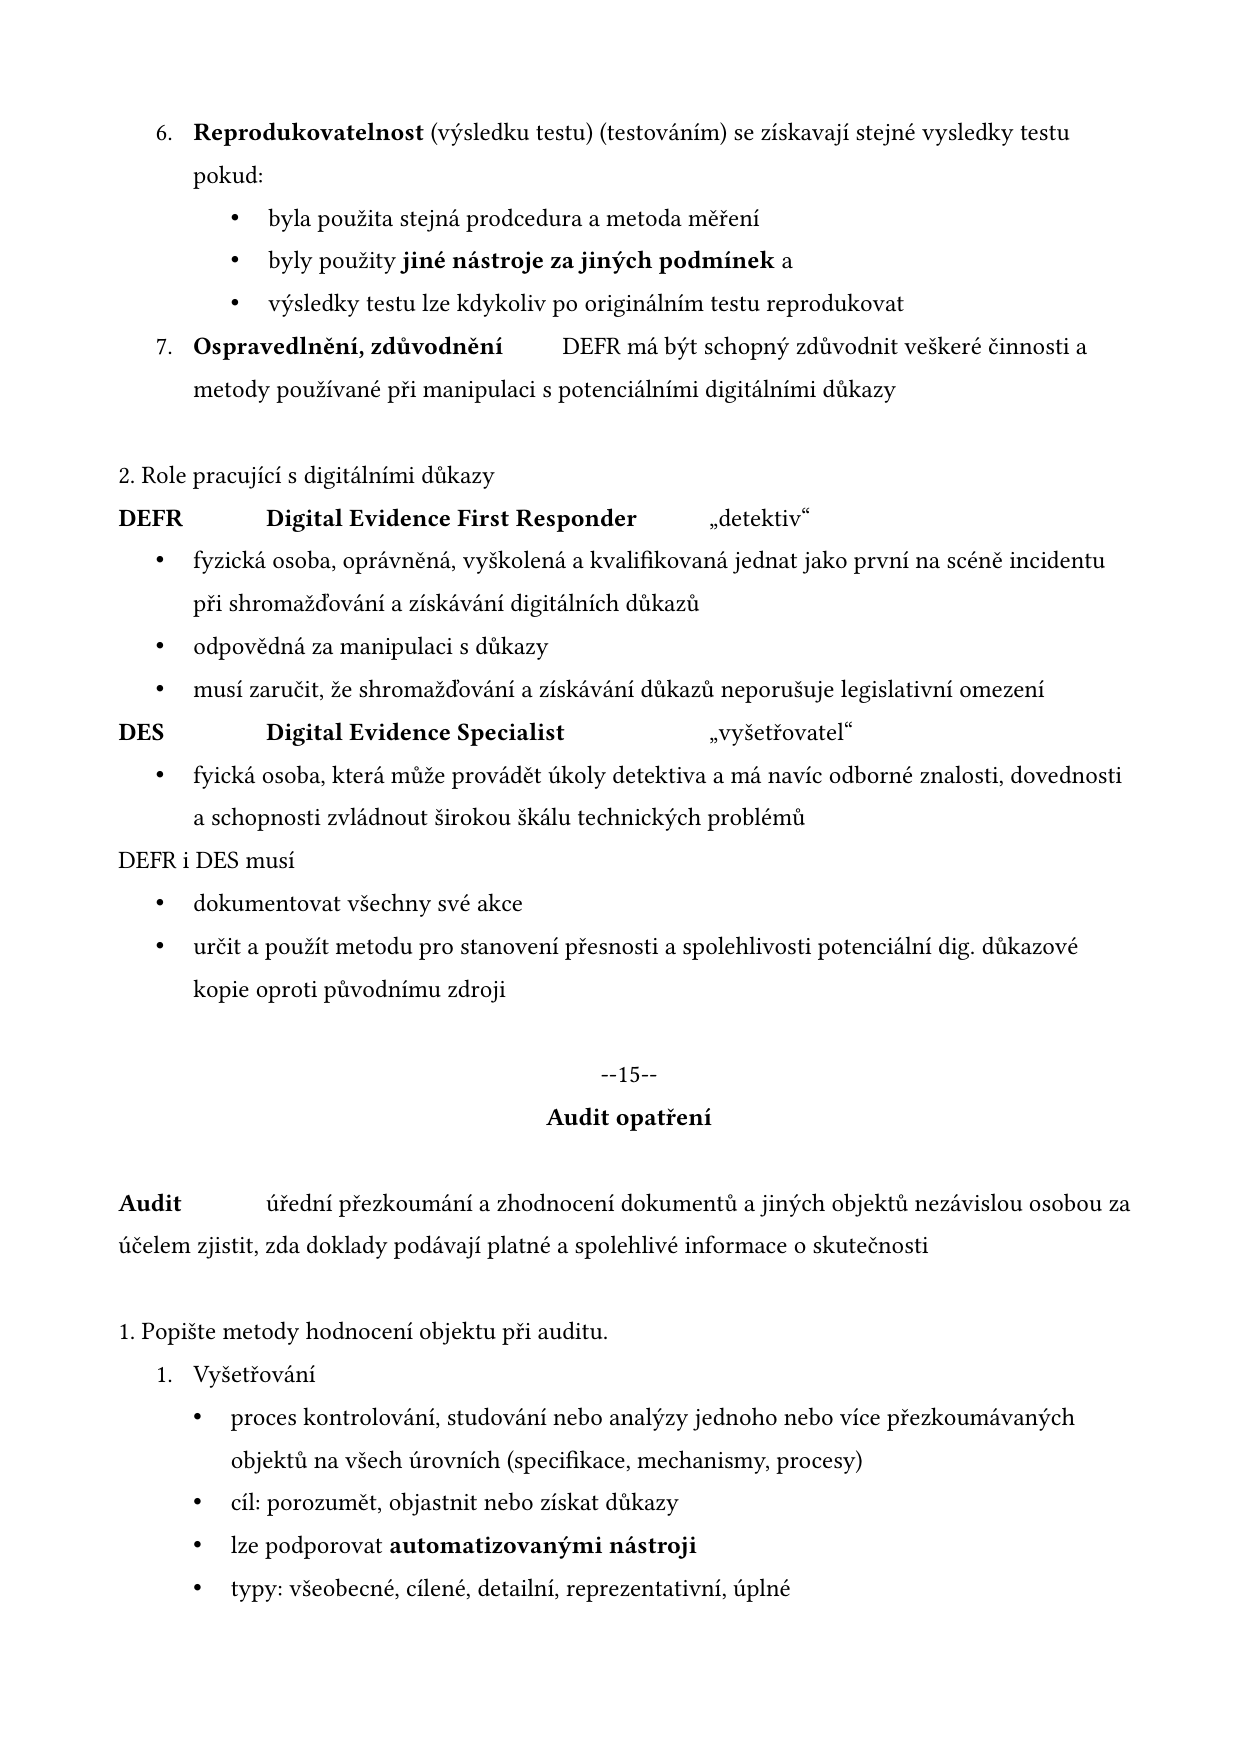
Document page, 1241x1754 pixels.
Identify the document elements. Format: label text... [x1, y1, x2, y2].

list byly použity jiné nástroje za jiných podmínek a [231, 247, 1139, 275]
text DEFR Digital Evidence First Responder „detektiv“ [118, 504, 1139, 532]
list fyzická osoba, oprávněná, vyškolená a kvalifikovaná jednat jako první na scéně incidentu při shromažďování a získávání digitálních důkazů [156, 547, 1139, 618]
text Audit opatření [118, 1103, 1139, 1132]
list byla použita stejná prodcedura a metoda měření [231, 204, 1139, 232]
text --15-- [118, 1060, 1139, 1089]
list výsledky testu lze kdykoliv po originálním testu reprodukovat [231, 289, 1139, 318]
list Ospravedlnění, zdůvodnění DEFR má být schopný zdůvodnit veškeré činnosti a metody používané při manipulaci s potenciálními digitálními důkazy [156, 332, 1139, 403]
text 2. Role pracující s digitálními důkazy [118, 461, 1139, 489]
text DEFR i DES musí [118, 846, 1139, 875]
list cíl: porozumět, objastnit nebo získat důkazy [193, 1488, 1139, 1517]
list fyická osoba, která může provádět úkoly detektiva a má navíc odborné znalosti, dovednosti a schopnosti zvládnout širokou škálu technických problémů [156, 761, 1139, 832]
list proces kontrolování, studování nebo analýzy jednoho nebo více přezkoumávaných objektů na všech úrovních (specifikace, mechanismy, procesy) [193, 1403, 1139, 1474]
list odpovědná za manipulaci s důkazy [156, 632, 1139, 661]
list určit a použít metodu pro stanovení přesnosti a spolehlivosti potenciální dig. důkazové kopie oproti původnímu zdroji [156, 932, 1139, 1003]
text Audit úřední přezkoumání a zhodnocení dokumentů a jiných objektů nezávislou osobou za účelem zjistit, zda doklady podávají platné a spolehlivé informace o skutečnosti [118, 1189, 1139, 1260]
list lze podporovat automatizovanými nástroji [193, 1531, 1139, 1560]
text 1. Popište metody hodnocení objektu při auditu. [118, 1317, 1139, 1346]
text DES Digital Evidence Specialist „vyšetřovatel“ [118, 718, 1139, 746]
list Vyšetřování [156, 1360, 1139, 1388]
list dokumentovat všechny své akce [156, 889, 1139, 918]
list Reprodukovatelnost (výsledku testu) (testováním) se získavají stejné vysledky testu pokud: [156, 118, 1139, 189]
list musí zaručit, že shromažďování a získávání důkazů neporušuje legislativní omezení [156, 675, 1139, 703]
list typy: všeobecné, cílené, detailní, reprezentativní, úplné [193, 1574, 1139, 1603]
